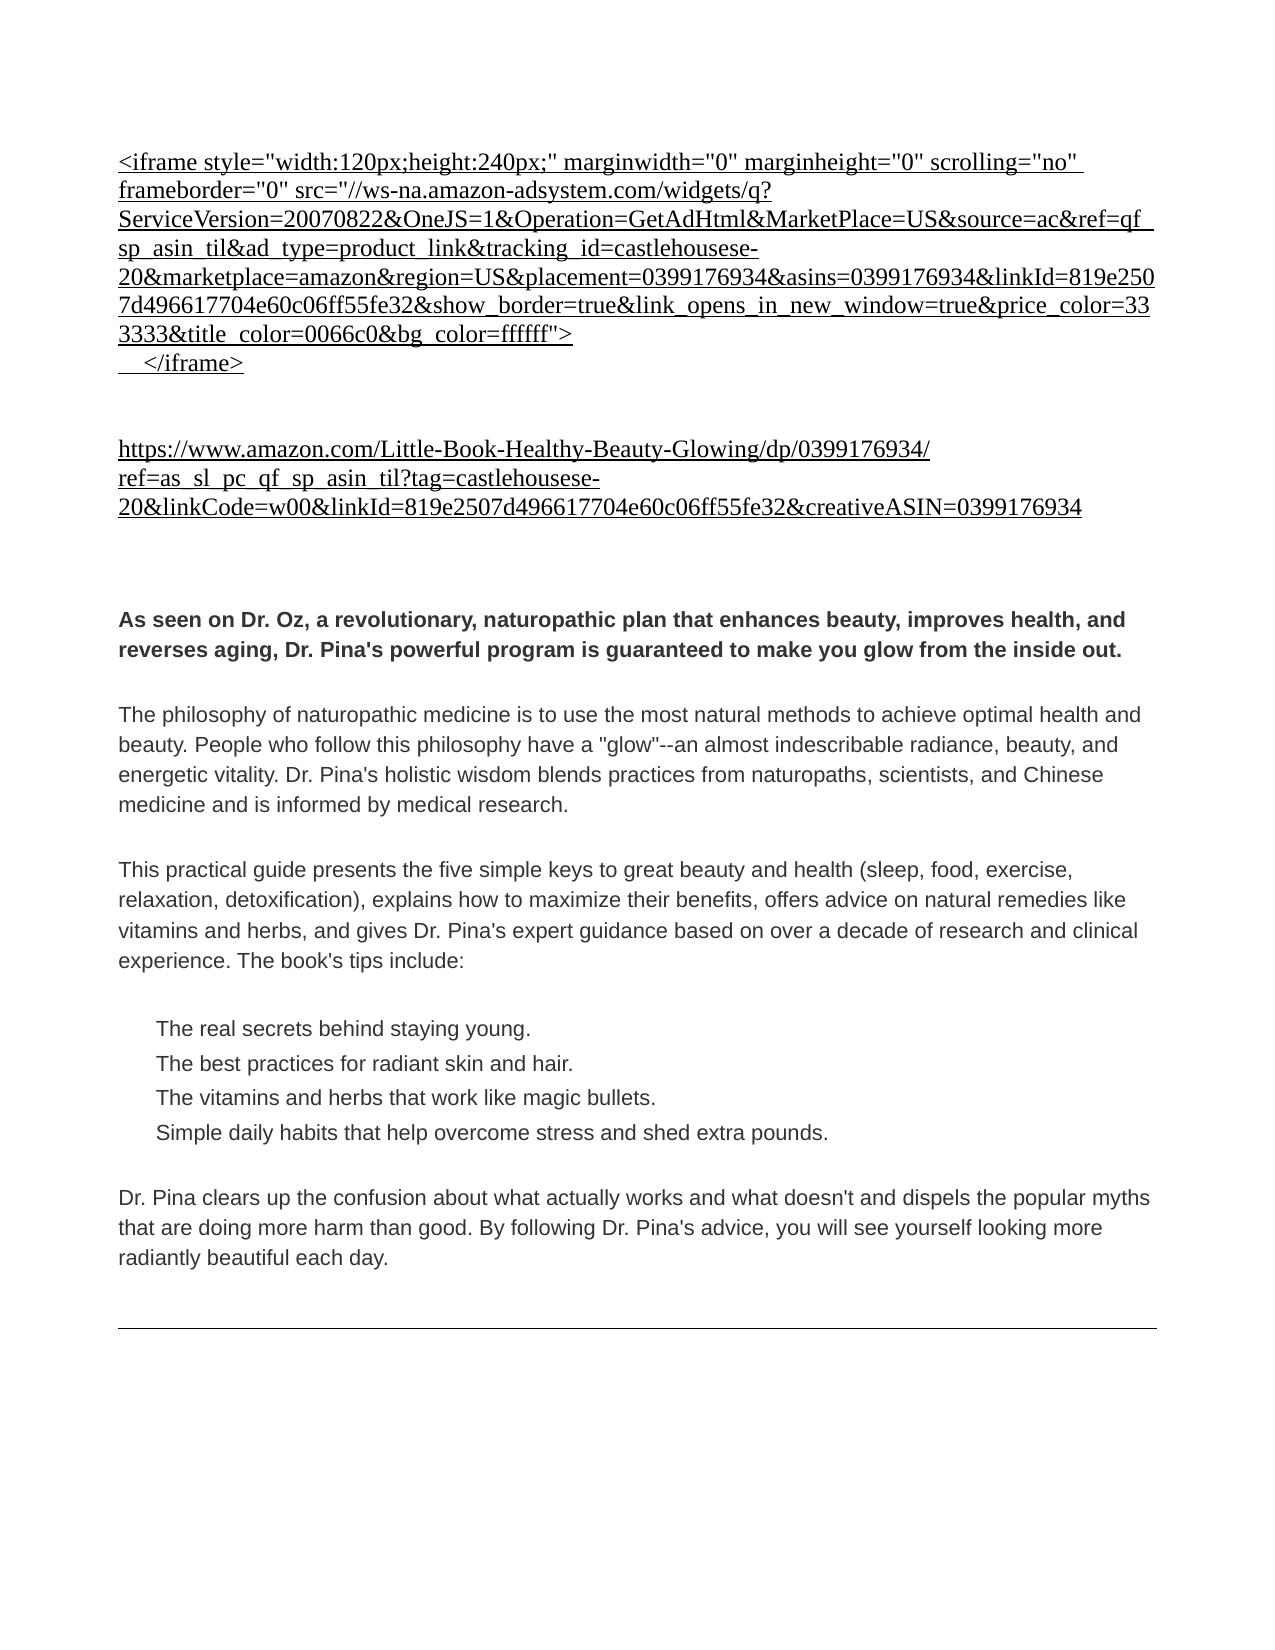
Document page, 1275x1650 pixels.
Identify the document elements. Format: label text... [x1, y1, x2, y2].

text </iframe> [118, 348, 1157, 377]
text <iframe style="width:120px;height:240px;" marginwidth="0" marginheight="0" scrolling="no" frameborder="0" src="//ws-na.amazon-adsystem.com/widgets/q?ServiceVersion=20070822&OneJS=1&Operation=GetAdHtml&MarketPlace=US&source=ac&ref=qf_sp_asin_til&ad_type=product_link&tracking_id=castlehousese-20&marketplace=amazon&region=US&placement=0399176934&asins=0399176934&linkId=819e2507d496617704e60c06ff55fe32&show_border=true&link_opens_in_new_window=true&price_color=333333&title_color=0066c0&bg_color=ffffff"> [118, 147, 1157, 348]
text https://www.amazon.com/Little-Book-Healthy-Beauty-Glowing/dp/0399176934/ref=as_sl_pc_qf_sp_asin_til?tag=castlehousese-20&linkCode=w00&linkId=819e2507d496617704e60c06ff55fe32&creativeASIN=0399176934 [118, 434, 1157, 521]
text As seen on Dr. Oz, a revolutionary, naturopathic plan that enhances beauty, improves health, and reverses aging, Dr. Pina's powerful program is guaranteed to make you glow from the inside out. The philosophy of naturopathic medicine is to use the most natural methods to achieve optimal health and beauty. People who follow this philosophy have a "glow"--an almost indescribable radiance, beauty, and energetic vitality. Dr. Pina's holistic wisdom blends practices from naturopaths, scientists, and Chinese medicine and is informed by medical research. This practical guide presents the five simple keys to great beauty and health (sleep, food, exercise, relaxation, detoxification), explains how to maximize their benefits, offers advice on natural remedies like vitamins and herbs, and gives Dr. Pina's expert guidance based on over a decade of research and clinical experience. The book's tips include: The real secrets behind staying young. The best practices for radiant skin and hair. The vitamins and herbs that work like magic bullets. Simple daily habits that help overcome stress and shed extra pounds. Dr. Pina clears up the confusion about what actually works and what doesn't and dispels the popular myths that are doing more harm than good. By following Dr. Pina's advice, you will see yourself looking more radiantly beautiful each day. [118, 607, 1157, 1270]
